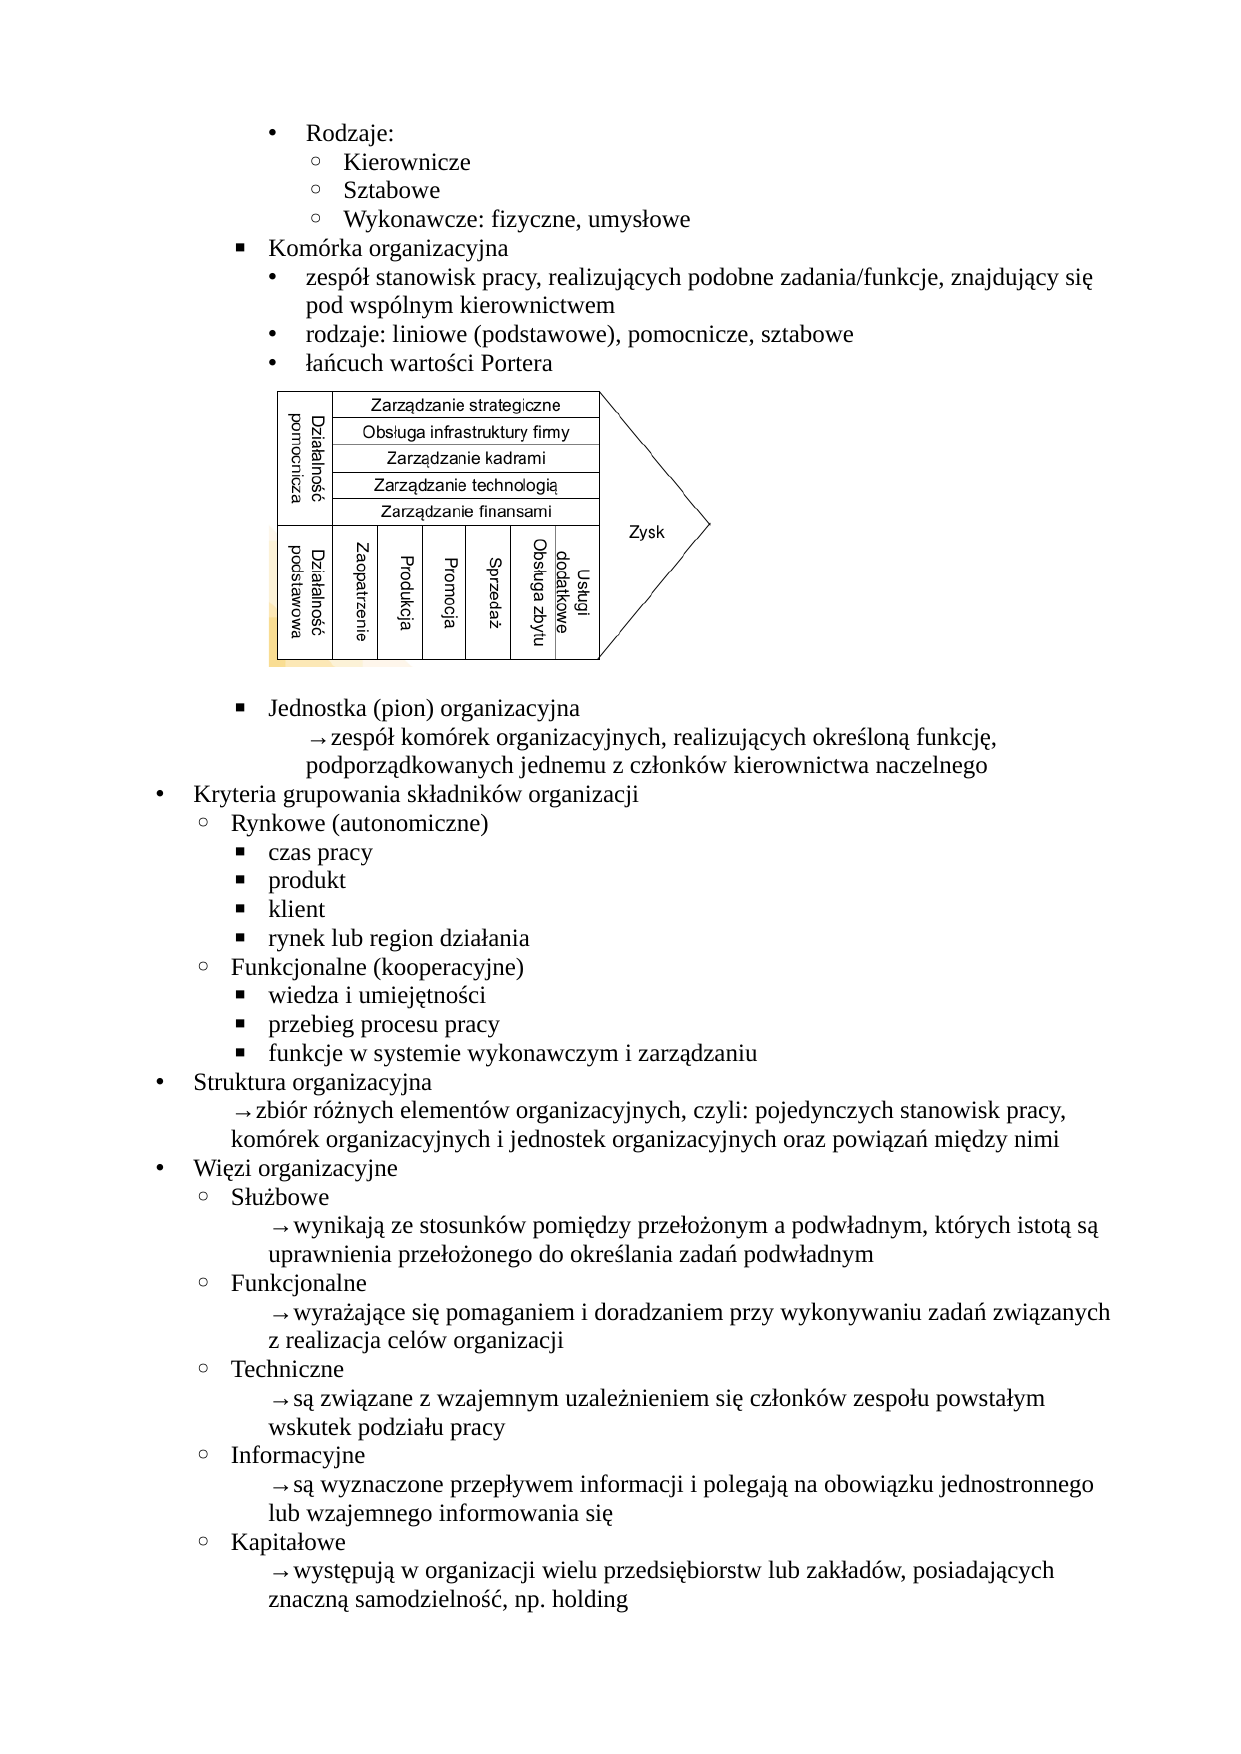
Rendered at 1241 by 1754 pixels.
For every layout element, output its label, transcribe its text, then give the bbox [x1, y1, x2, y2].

list Służbowe [193, 1182, 1122, 1211]
list Techniczne [193, 1354, 1122, 1383]
list Struktura organizacyjna [156, 1067, 1122, 1096]
list →wynikają ze stosunków pomiędzy przełożonym a podwładnym, których istotą są uprawnienia przełożonego do określania zadań podwładnym [231, 1211, 1122, 1268]
picture [268, 381, 714, 667]
list czas pracy [231, 837, 1122, 866]
list Informacyjne [193, 1441, 1122, 1469]
list →są związane z wzajemnym uzależnieniem się członków zespołu powstałym wskutek podziału pracy [231, 1383, 1122, 1441]
list wiedza i umiejętności [231, 981, 1122, 1009]
list Rynkowe (autonomiczne) [193, 808, 1122, 837]
list produkt [231, 866, 1122, 894]
list Sztabowe [306, 176, 1122, 204]
list Rodzaje: [268, 118, 1122, 147]
list →zbiór różnych elementów organizacyjnych, czyli: pojedynczych stanowisk pracy, komórek organizacyjnych i jednostek organizacyjnych oraz powiązań między nimi [193, 1096, 1122, 1153]
list klient [231, 894, 1122, 923]
list funkcje w systemie wykonawczym i zarządzaniu [231, 1038, 1122, 1067]
list Jednostka (pion) organizacyjna [231, 693, 1122, 722]
list łańcuch wartości Portera [268, 348, 1122, 377]
list →wyrażające się pomaganiem i doradzaniem przy wykonywaniu zadań związanych z realizacja celów organizacji [231, 1297, 1122, 1354]
list zespół stanowisk pracy, realizujących podobne zadania/funkcje, znajdujący się pod wspólnym kierownictwem [268, 262, 1122, 319]
list rynek lub region działania [231, 923, 1122, 952]
list →zespół komórek organizacyjnych, realizujących określoną funkcję, podporządkowanych jednemu z członków kierownictwa naczelnego [268, 722, 1122, 779]
list →są wyznaczone przepływem informacji i polegają na obowiązku jednostronnego lub wzajemnego informowania się [231, 1469, 1122, 1527]
list Kierownicze [306, 147, 1122, 176]
list Kryteria grupowania składników organizacji [156, 779, 1122, 808]
list Funkcjonalne [193, 1268, 1122, 1297]
list →występują w organizacji wielu przedsiębiorstw lub zakładów, posiadających znaczną samodzielność, np. holding [231, 1556, 1122, 1613]
list Komórka organizacyjna [231, 233, 1122, 262]
list Kapitałowe [193, 1527, 1122, 1556]
list Funkcjonalne (kooperacyjne) [193, 952, 1122, 981]
list przebieg procesu pracy [231, 1009, 1122, 1038]
list Wykonawcze: fizyczne, umysłowe [306, 204, 1122, 233]
list Więzi organizacyjne [156, 1153, 1122, 1182]
list rodzaje: liniowe (podstawowe), pomocnicze, sztabowe [268, 319, 1122, 348]
